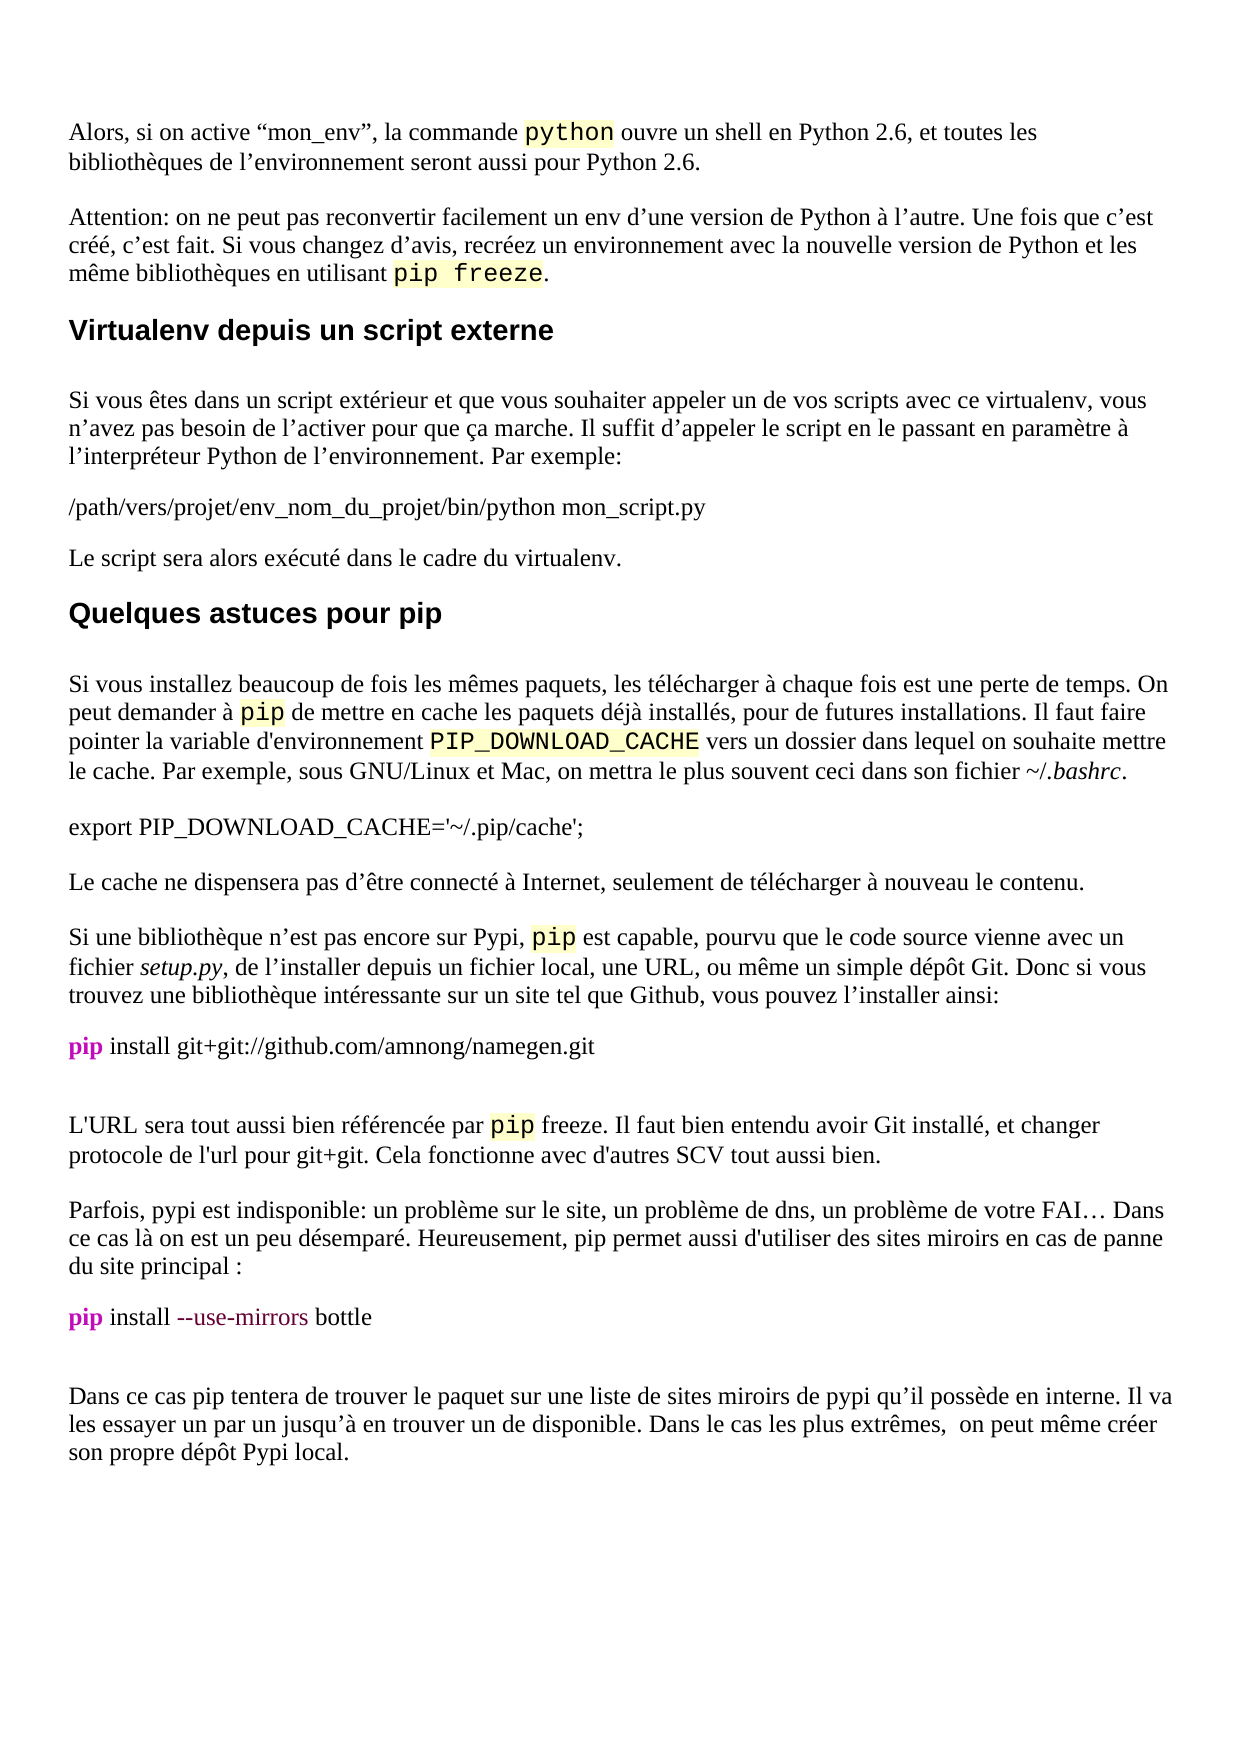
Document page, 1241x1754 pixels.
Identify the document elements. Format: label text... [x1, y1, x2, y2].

text /path/vers/projet/env_nom_du_projet/bin/python mon_script.py [68, 493, 1177, 521]
text L'URL sera tout aussi bien référencée par pip freeze. Il faut bien entendu avoir Git installé, et changer protocole de l'url pour git+git. Cela fonctionne avec d'autres SCV tout aussi bien. [68, 1111, 1177, 1169]
text Si une bibliothèque n’est pas encore sur Pypi, pip est capable, pourvu que le code source vienne avec un fichier setup.py, de l’installer depuis un fichier local, une URL, ou même un simple dépôt Git. Donc si vous trouvez une bibliothèque intéressante sur un site tel que Github, vous pouvez l’installer ainsi: [68, 923, 1177, 1009]
text Alors, si on active “mon_env”, la commande python ouvre un shell en Python 2.6, et toutes les bibliothèques de l’environnement seront aussi pour Python 2.6. [68, 118, 1177, 176]
text Si vous installez beaucoup de fois les mêmes paquets, les télécharger à chaque fois est une perte de temps. On peut demander à pip de mettre en cache les paquets déjà installés, pour de futures installations. Il faut faire pointer la variable d'environnement PIP_DOWNLOAD_CACHE vers un dossier dans lequel on souhaite mettre le cache. Par exemple, sous GNU/Linux et Mac, on mettra le plus souvent ceci dans son fichier ~/.bashrc. [68, 670, 1177, 785]
text Le script sera alors exécuté dans le cadre du virtualenv. [68, 544, 1177, 572]
text pip install --use-mirrors bottle [68, 1303, 1177, 1331]
text Si vous êtes dans un script extérieur et que vous souhaiter appeler un de vos scripts avec ce virtualenv, vous n’avez pas besoin de l’activer pour que ça marche. Il suffit d’appeler le script en le passant en paramètre à l’interpréteur Python de l’environnement. Par exemple: [68, 386, 1177, 469]
text pip install git+git://github.com/amnong/namegen.git [68, 1032, 1177, 1060]
text Dans ce cas pip tentera de trouver le paquet sur une liste de sites miroirs de pypi qu’il possède en interne. Il va les essayer un par un jusqu’à en trouver un de disponible. Dans le cas les plus extrêmes, on peut même créer son propre dépôt Pypi local. [68, 1382, 1177, 1466]
text Le cache ne dispensera pas d’être connecté à Internet, seulement de télécharger à nouveau le contenu. [68, 868, 1177, 896]
text Parfois, pypi est indisponible: un problème sur le site, un problème de dns, un problème de votre FAI… Dans ce cas là on est un peu désemparé. Heureusement, pip permet aussi d'utiliser des sites miroirs en cas de panne du site principal : [68, 1197, 1177, 1280]
subtitle Quelques astuces pour pip [68, 597, 1177, 630]
subtitle Virtualenv depuis un script externe [68, 313, 1177, 346]
text Attention: on ne peut pas reconvertir facilement un env d’une version de Python à l’autre. Une fois que c’est créé, c’est fait. Si vous changez d’avis, recréez un environnement avec la nouvelle version de Python et les même bibliothèques en utilisant pip freeze. [68, 203, 1177, 288]
text export PIP_DOWNLOAD_CACHE='~/.pip/cache'; [68, 813, 1177, 840]
